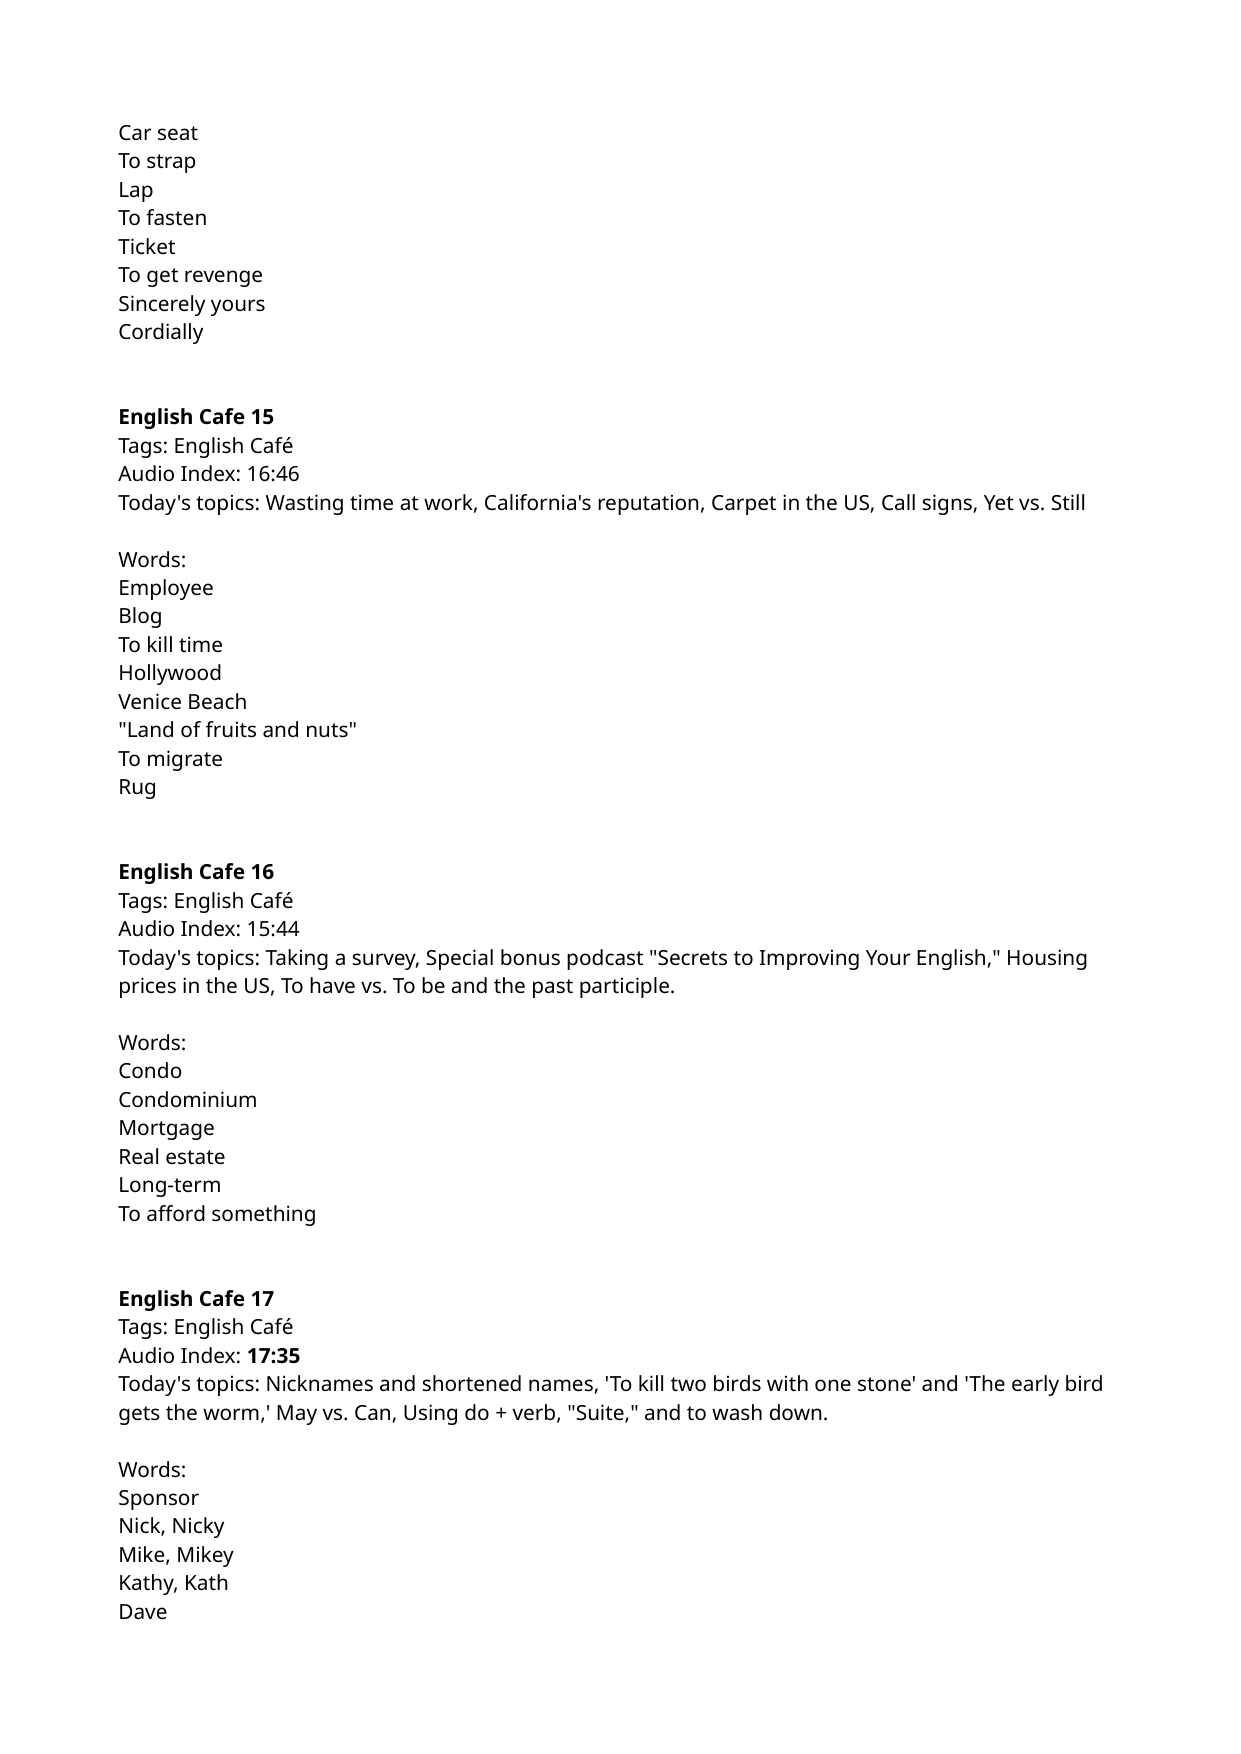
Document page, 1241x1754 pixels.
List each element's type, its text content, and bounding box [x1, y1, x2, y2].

table_header Today's topics: Nicknames and shortened names, 'To kill two birds with one stone' and 'The early bird gets the worm,' May vs. Can, Using do + verb, "Suite," and to wash down. Words: Sponsor Nick, Nicky Mike, Mikey Kathy, Kath Dave [118, 1369, 1122, 1625]
text English Cafe 15 Tags: English Café [118, 402, 1122, 459]
text English Cafe 17 Tags: English Café [118, 1284, 1122, 1341]
table_header Audio Index: 15:44 [118, 914, 1122, 943]
table_header Today's topics: Wasting time at work, California's reputation, Carpet in the US, Call signs, Yet vs. Still Words: Employee Blog To kill time Hollywood Venice Beach "Land of fruits and nuts" To migrate Rug [118, 488, 1122, 801]
table_header Car seat To strap Lap To fasten Ticket To get revenge Sincerely yours Cordially [118, 118, 1122, 346]
table_header Today's topics: Taking a survey, Special bonus podcast "Secrets to Improving Your English," Housing prices in the US, To have vs. To be and the past participle. Words: Condo Condominium Mortgage Real estate Long-term To afford something [118, 943, 1122, 1227]
table_header Audio Index: 17:35 [118, 1341, 1122, 1369]
table_header Audio Index: 16:46 [118, 459, 1122, 488]
text English Cafe 16 Tags: English Café [118, 857, 1122, 914]
